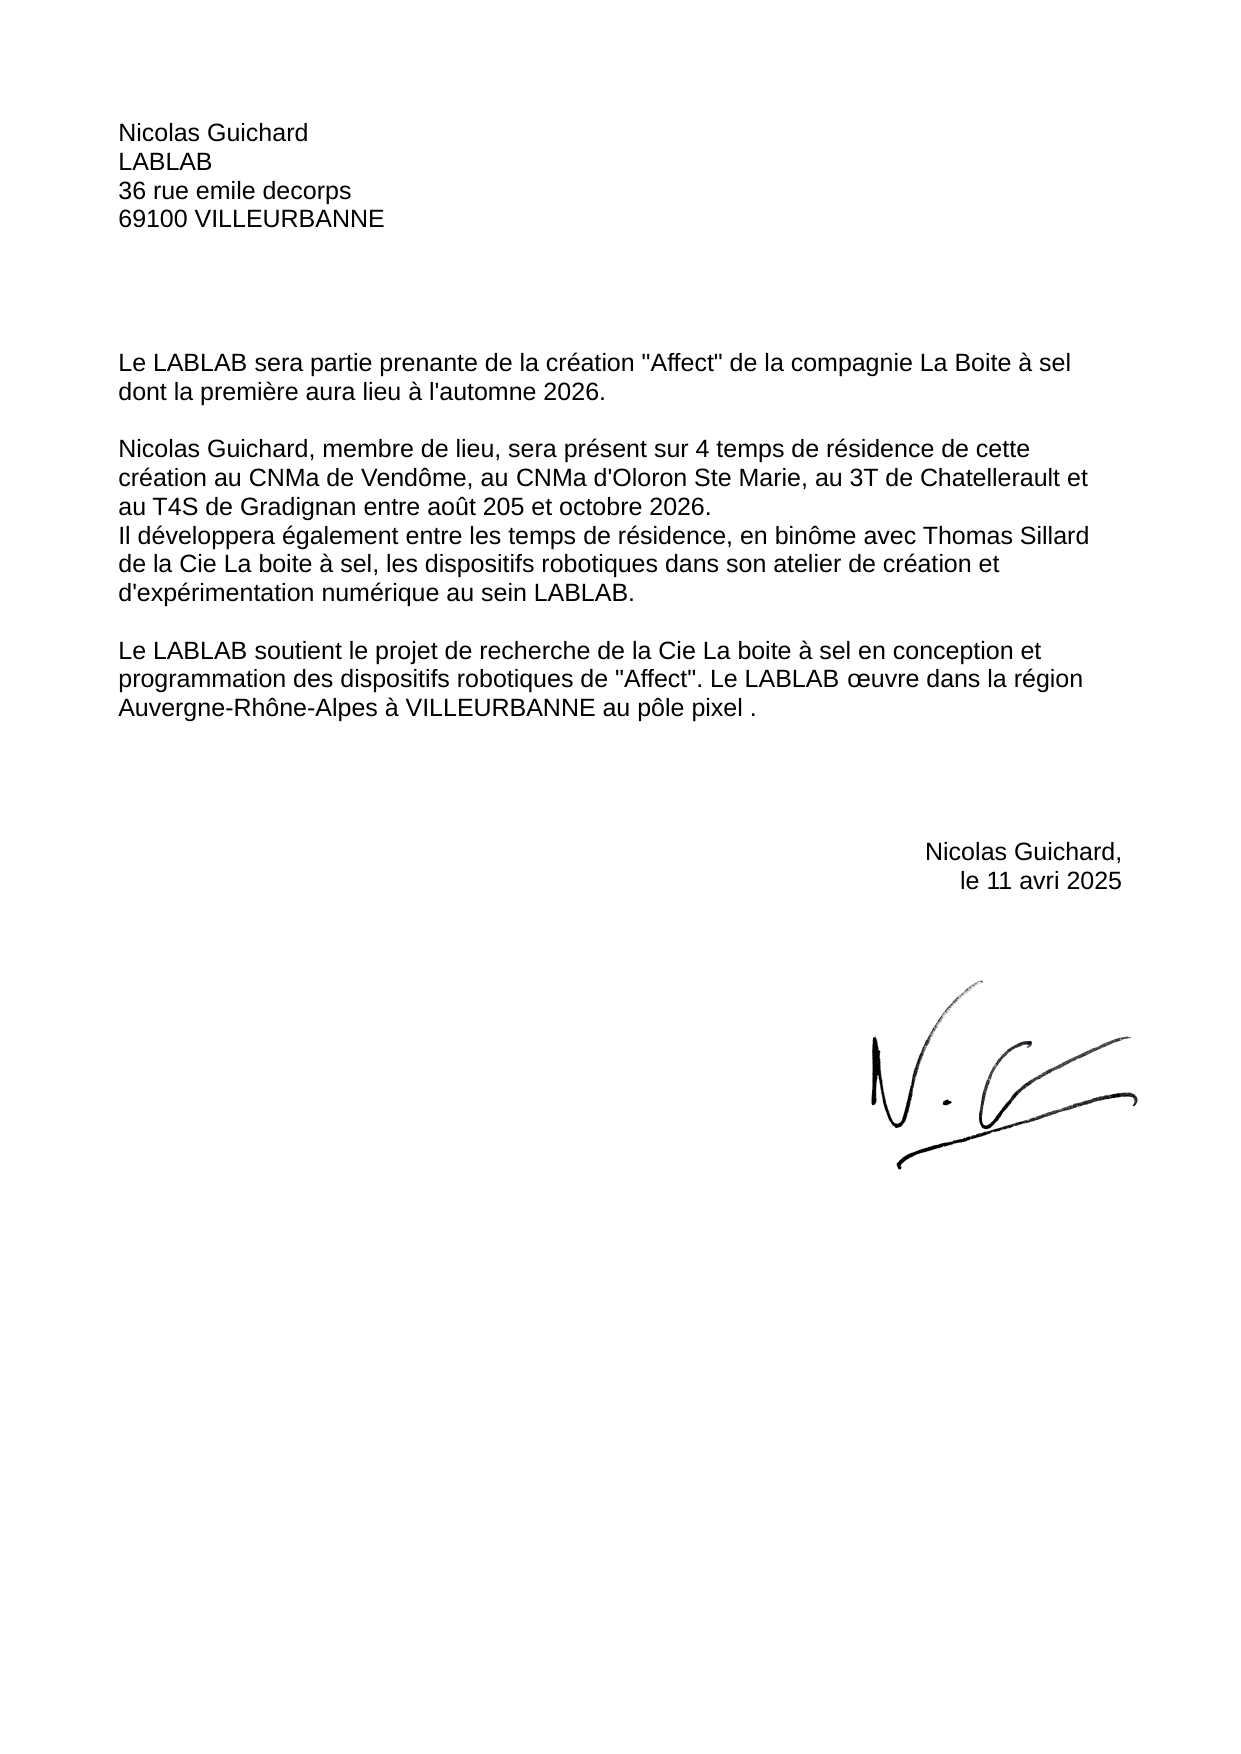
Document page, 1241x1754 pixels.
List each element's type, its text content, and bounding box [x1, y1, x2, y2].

text Nicolas Guichard, membre de lieu, sera présent sur 4 temps de résidence de cette création au CNMa de Vendôme, au CNMa d'Oloron Ste Marie, au 3T de Chatellerault et au T4S de Gradignan entre août 205 et octobre 2026. [118, 434, 1122, 521]
text Le LABLAB soutient le projet de recherche de la Cie La boite à sel en conception et programmation des dispositifs robotiques de "Affect". Le LABLAB œuvre dans la région Auvergne-Rhône-Alpes à VILLEURBANNE au pôle pixel . [118, 636, 1122, 722]
text LABLAB [118, 147, 1122, 176]
text Le LABLAB sera partie prenante de la création "Affect" de la compagnie La Boite à sel dont la première aura lieu à l'automne 2026. [118, 348, 1122, 406]
text Nicolas Guichard [118, 118, 1122, 147]
text Nicolas Guichard, [118, 837, 1122, 866]
text le 11 avri 2025 [118, 866, 1122, 894]
text 36 rue emile decorps [118, 176, 1122, 204]
text 69100 VILLEURBANNE [118, 204, 1122, 233]
text Il développera également entre les temps de résidence, en binôme avec Thomas Sillard de la Cie La boite à sel, les dispositifs robotiques dans son atelier de création et d'expérimentation numérique au sein LABLAB. [118, 521, 1122, 607]
picture [783, 943, 1181, 1195]
